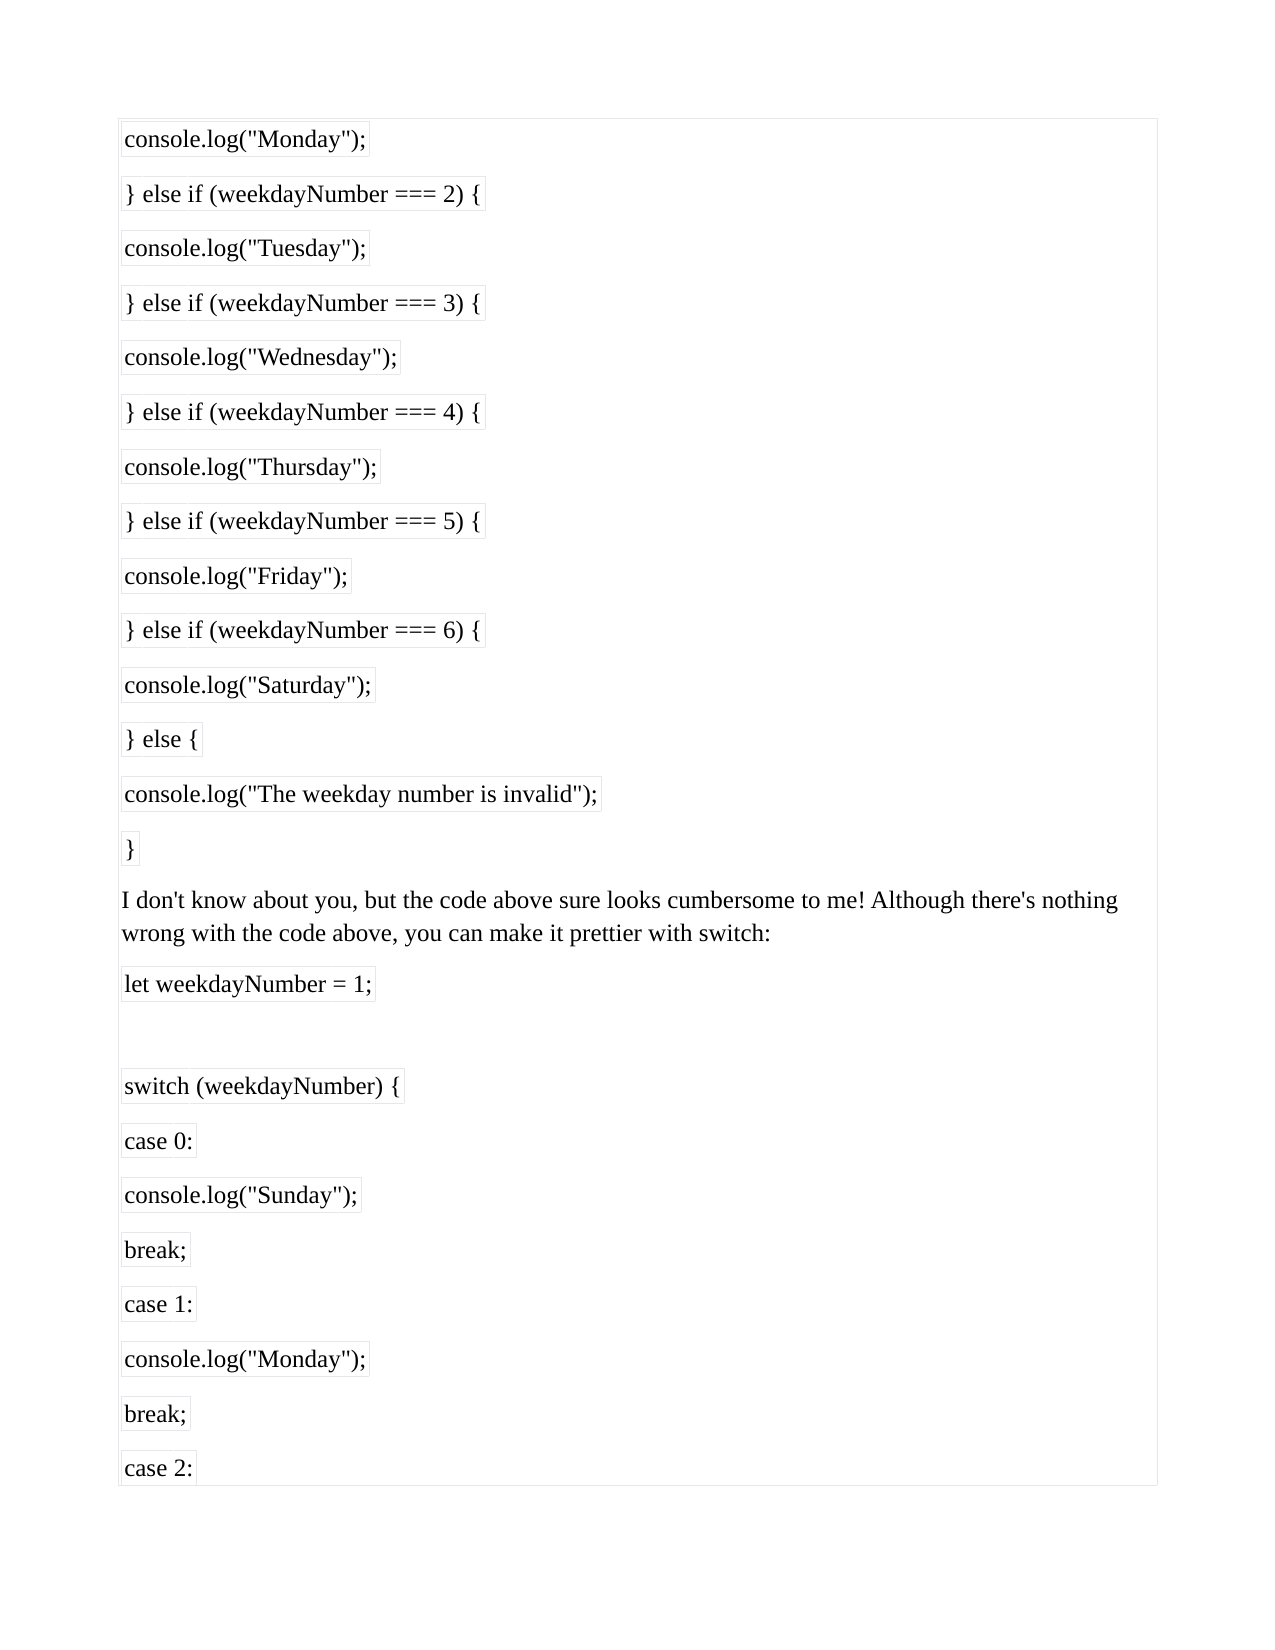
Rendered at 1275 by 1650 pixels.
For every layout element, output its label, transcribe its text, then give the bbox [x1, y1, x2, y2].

text } else if (weekdayNumber === 3) { [119, 282, 1157, 320]
text console.log("Wednesday"); [119, 336, 1157, 374]
text console.log("Monday"); [119, 1338, 1157, 1376]
text } [119, 828, 1157, 866]
text } else if (weekdayNumber === 4) { [119, 391, 1157, 429]
text console.log("Saturday"); [119, 664, 1157, 702]
text break; [119, 1393, 1157, 1430]
text console.log("Monday"); [119, 119, 1157, 156]
text } else { [119, 718, 1157, 756]
text case 1: [119, 1283, 1157, 1321]
text let weekdayNumber = 1; [119, 963, 1157, 1001]
text console.log("Friday"); [119, 555, 1157, 593]
text console.log("Tuesday"); [119, 227, 1157, 265]
text case 0: [119, 1120, 1157, 1157]
text console.log("Sunday"); [119, 1174, 1157, 1212]
text } else if (weekdayNumber === 5) { [119, 500, 1157, 538]
text console.log("The weekday number is invalid"); [119, 773, 1157, 811]
text console.log("Thursday"); [119, 446, 1157, 483]
text I don't know about you, but the code above sure looks cumbersome to me! Although there's nothing wrong with the code above, you can make it prettier with switch: [119, 882, 1157, 947]
text switch (weekdayNumber) { [119, 1065, 1157, 1103]
text } else if (weekdayNumber === 6) { [119, 609, 1157, 647]
text case 2: [119, 1447, 1157, 1485]
text } else if (weekdayNumber === 2) { [119, 173, 1157, 211]
text break; [119, 1229, 1157, 1267]
